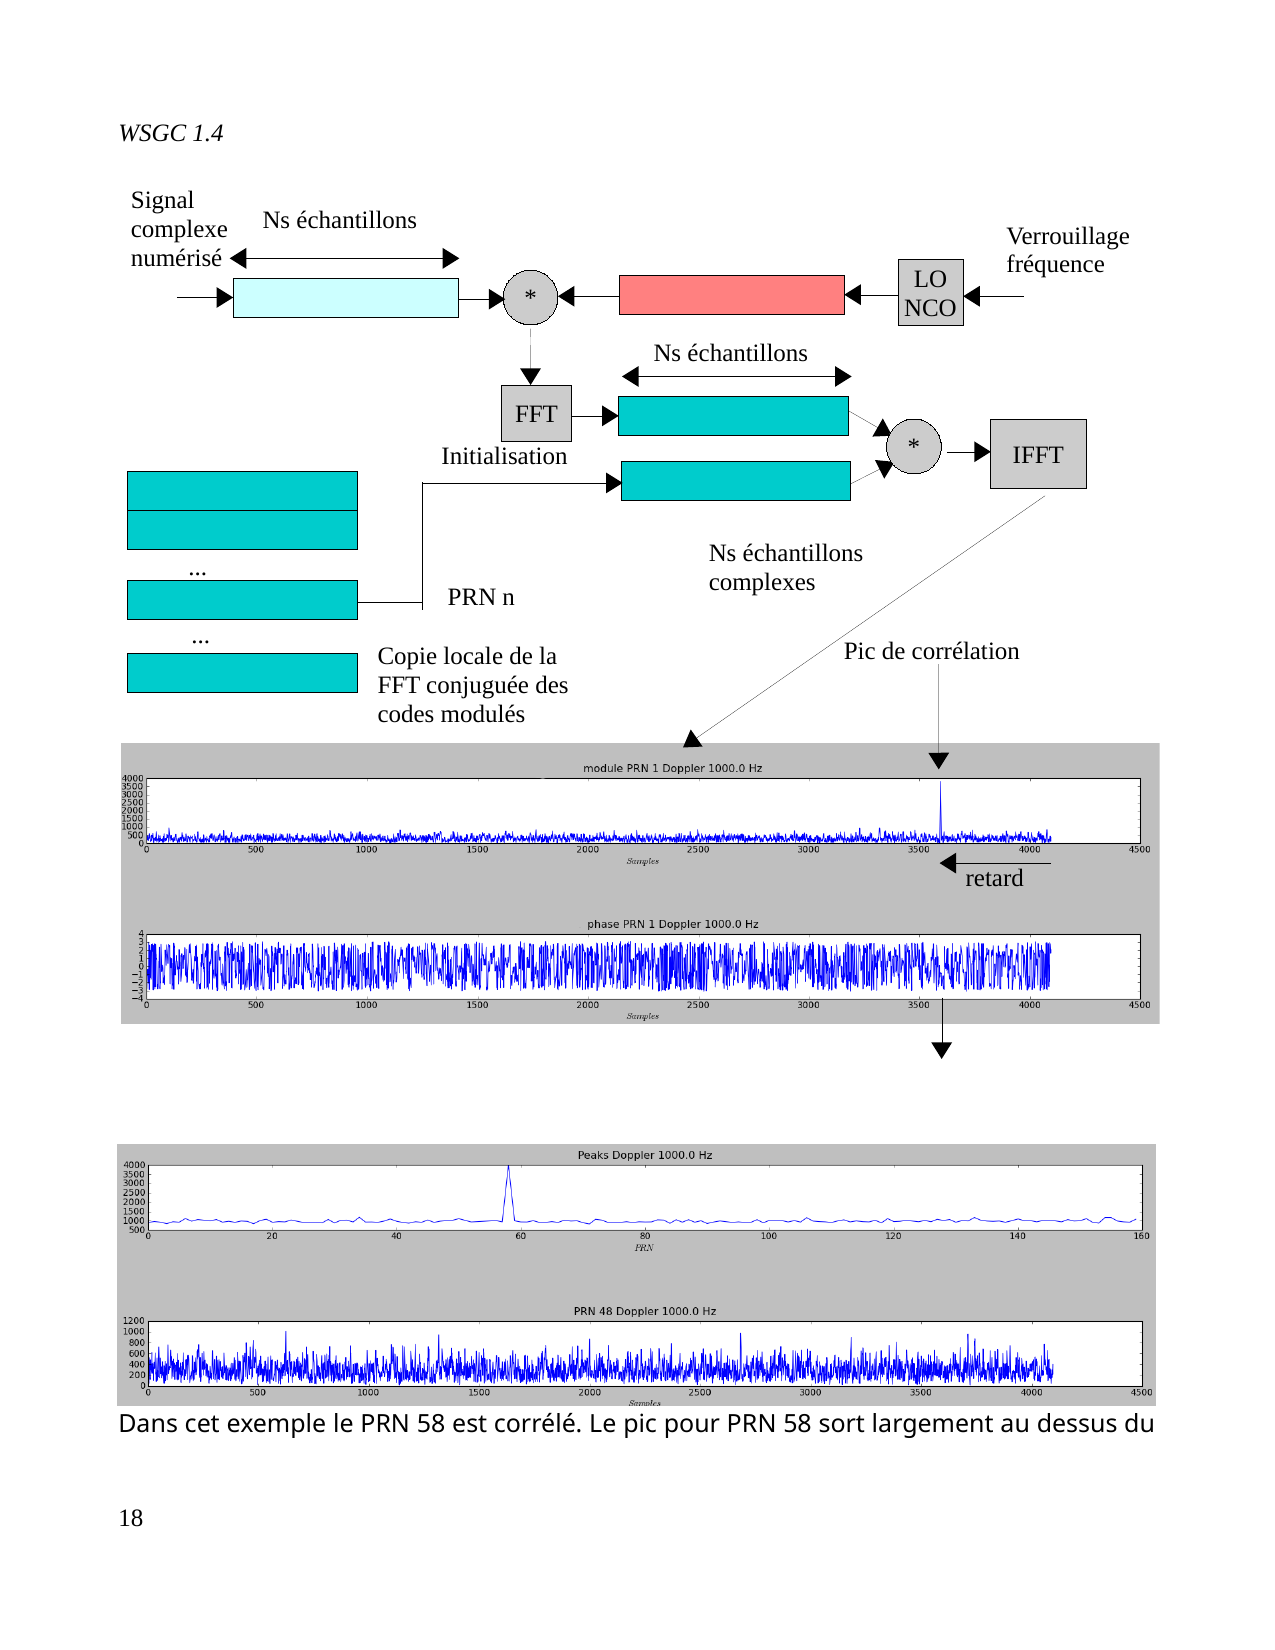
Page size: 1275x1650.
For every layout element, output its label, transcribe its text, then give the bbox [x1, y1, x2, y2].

picture [117, 1144, 1156, 1406]
picture [121, 743, 1160, 1024]
text Dans cet exemple le PRN 58 est corrélé. Le pic pour PRN 58 sort largement au dessus du lot. La corrélation pour PRN 48 fournit des pics mais sans commune mesure (regarder l'échelle). [118, 1116, 1157, 1440]
